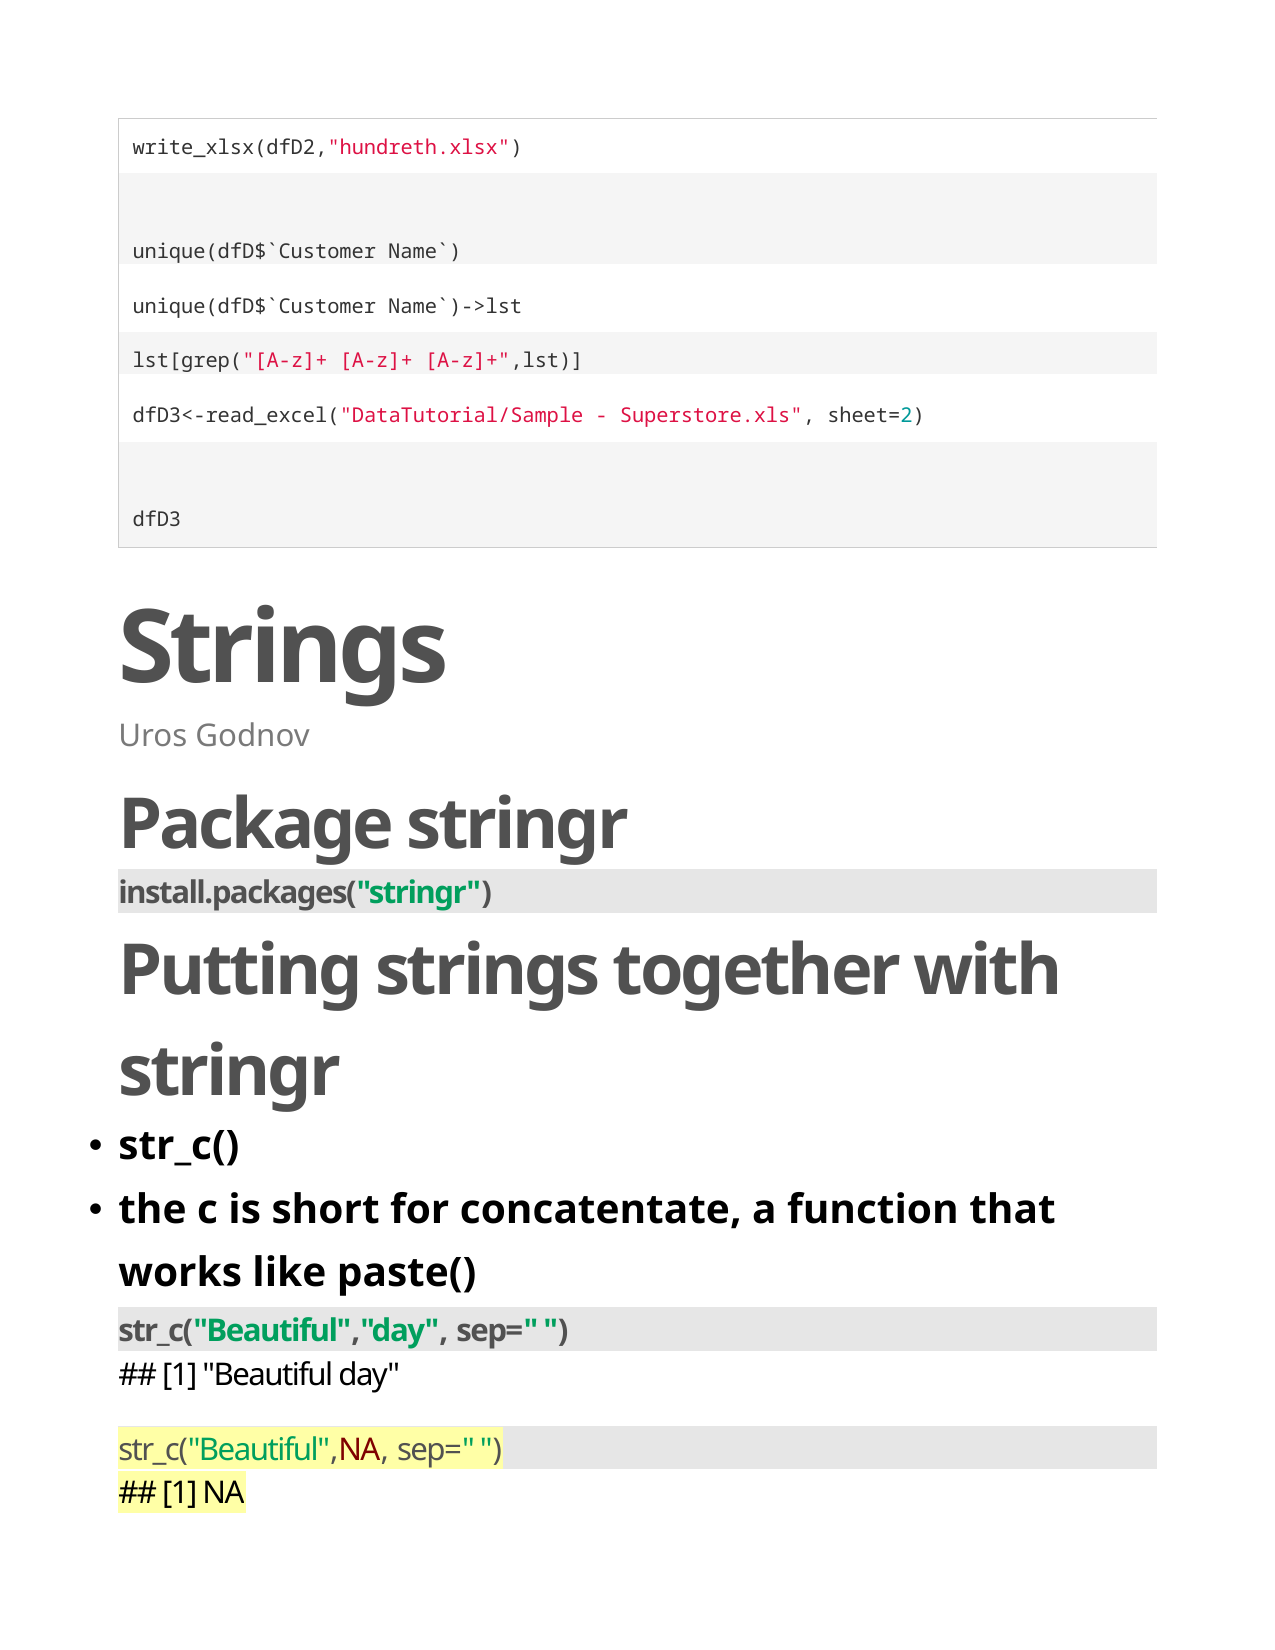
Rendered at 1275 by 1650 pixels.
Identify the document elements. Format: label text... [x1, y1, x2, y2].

subtitle Strings [118, 574, 1157, 712]
list str_c() [118, 1116, 1157, 1172]
text unique(dfD$`Customer Name`) [119, 222, 1157, 264]
subtitle Package stringr [118, 768, 1157, 869]
text str_c("Beautiful",NA, sep=" ") [118, 1426, 1157, 1469]
subtitle Putting strings together with stringr [118, 913, 1157, 1116]
text Uros Godnov [118, 712, 1157, 755]
text lst[grep("[A-z]+ [A-z]+ [A-z]+",lst)] [119, 332, 1157, 374]
text install.packages("stringr") [118, 869, 1157, 913]
text dfD3 [119, 491, 1157, 547]
text ## [1] NA [118, 1469, 1157, 1513]
text str_c("Beautiful","day", sep=" ") [118, 1307, 1157, 1351]
text unique(dfD$`Customer Name`)->lst [119, 277, 1157, 319]
text write_xlsx(dfD2,"hundreth.xlsx") [119, 119, 1157, 160]
text dfD3<-read_excel("DataTutorial/Sample - Superstore.xls", sheet=2) [119, 387, 1157, 429]
list the c is short for concatentate, a function that works like paste() [118, 1180, 1157, 1299]
text ## [1] "Beautiful day" [118, 1351, 1157, 1394]
